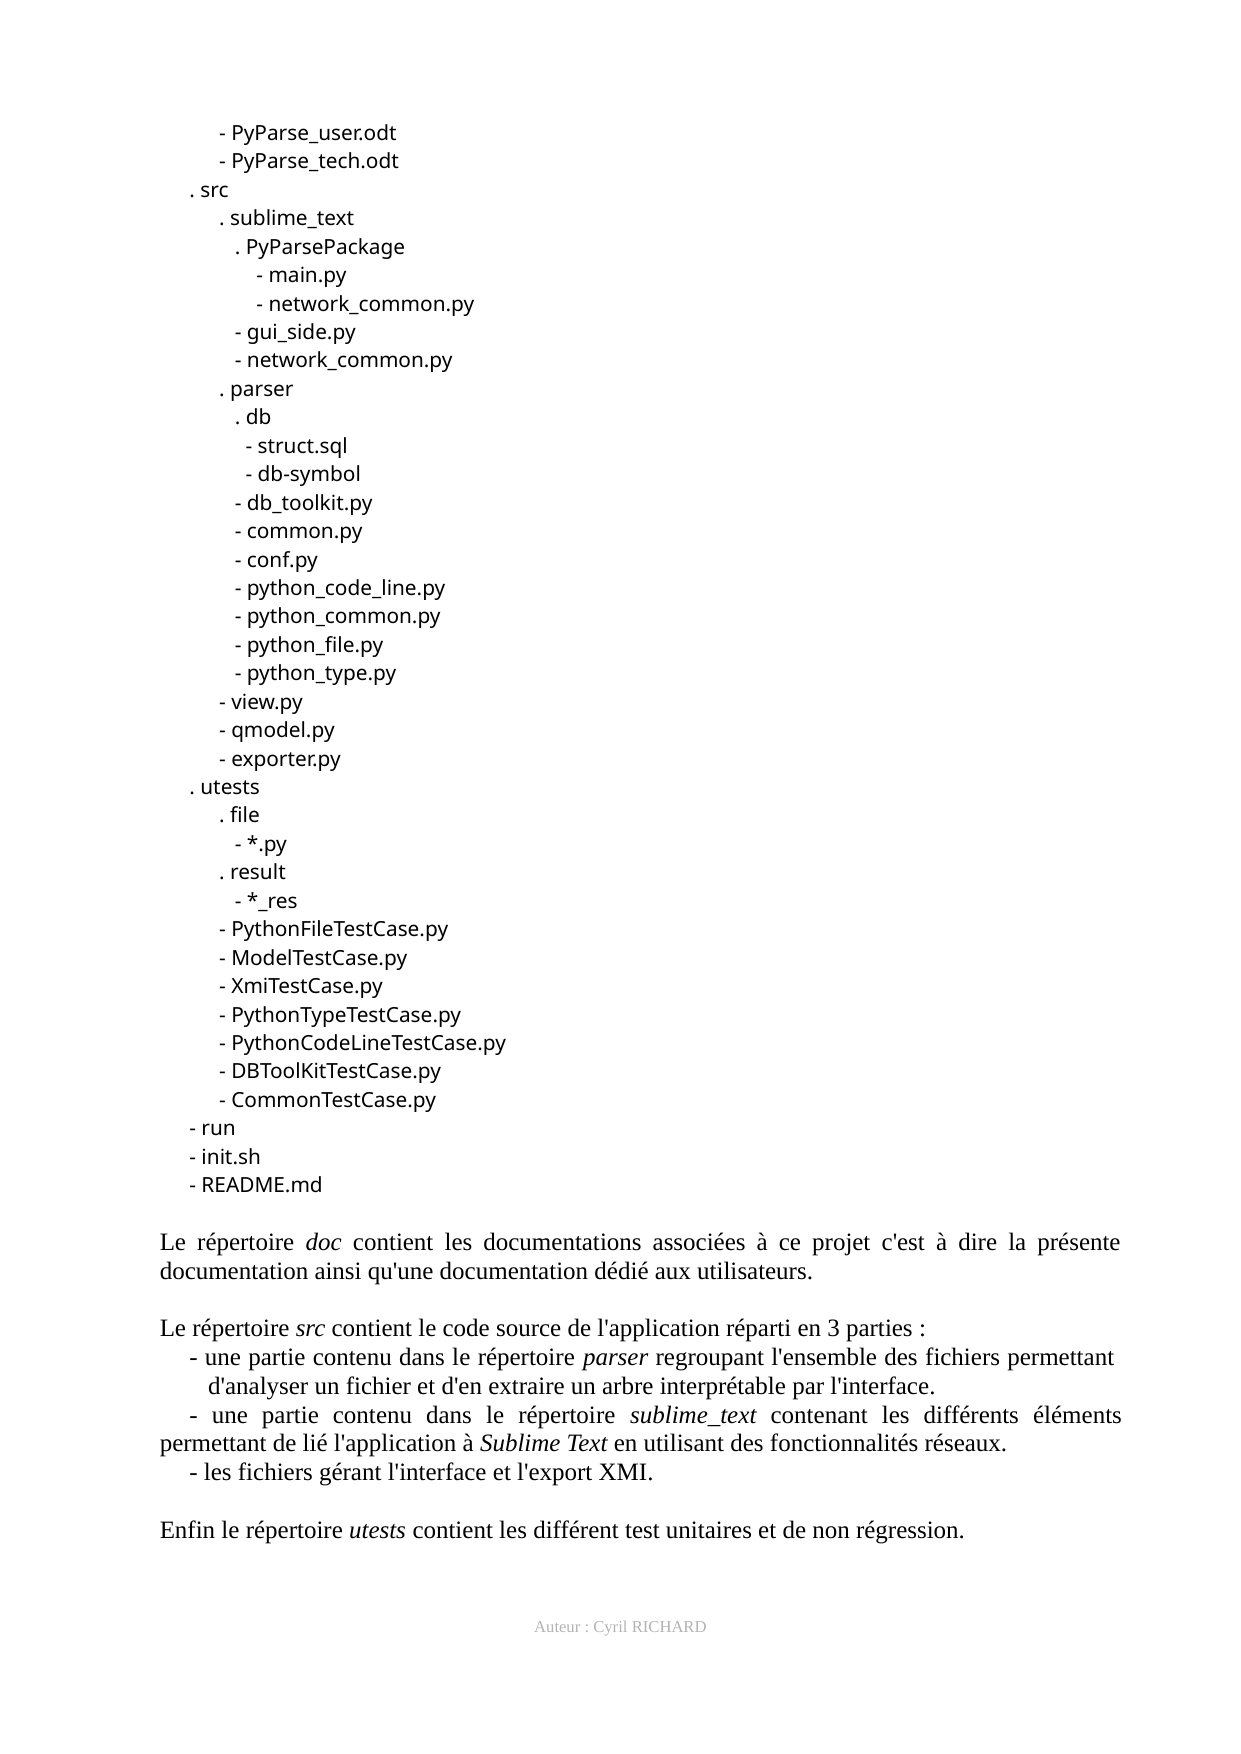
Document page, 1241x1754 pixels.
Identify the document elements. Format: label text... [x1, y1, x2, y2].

text - network_common.py [159, 346, 1122, 374]
text . file [159, 801, 1122, 829]
text - db-symbol [159, 459, 1122, 488]
text - exporter.py [159, 744, 1122, 772]
text - run [159, 1113, 1122, 1142]
text Le répertoire doc contient les documentations associées à ce projet c'est à dire la présente documentation ainsi qu'une documentation dédié aux utilisateurs. [159, 1227, 1122, 1285]
text - XmiTestCase.py [159, 971, 1122, 1000]
text - PythonFileTestCase.py [159, 914, 1122, 943]
text - python_code_line.py [159, 573, 1122, 602]
text - PyParse_tech.odt [159, 147, 1122, 175]
text Le répertoire src contient le code source de l'application réparti en 3 parties : [159, 1313, 1122, 1342]
text - gui_side.py [159, 317, 1122, 346]
text - PyParse_user.odt [159, 118, 1122, 147]
text . PyParsePackage [159, 232, 1122, 260]
text - network_common.py [159, 289, 1122, 317]
text - une partie contenu dans le répertoire sublime_text contenant les différents éléments permettant de lié l'application à Sublime Text en utilisant des fonctionnalités réseaux. [159, 1400, 1122, 1457]
text - view.py [159, 687, 1122, 715]
text - main.py [159, 260, 1122, 289]
text - python_common.py [159, 602, 1122, 630]
text - DBToolKitTestCase.py [159, 1057, 1122, 1085]
text . db [159, 402, 1122, 431]
text - python_type.py [159, 658, 1122, 687]
text - ModelTestCase.py [159, 943, 1122, 971]
text . sublime_text [159, 203, 1122, 232]
text - common.py [159, 516, 1122, 545]
text . utests [159, 772, 1122, 801]
text - conf.py [159, 545, 1122, 573]
text . result [159, 857, 1122, 886]
text - db_toolkit.py [159, 488, 1122, 516]
text - CommonTestCase.py [159, 1085, 1122, 1113]
text - PythonTypeTestCase.py [159, 1000, 1122, 1028]
text . src [159, 175, 1122, 203]
text - struct.sql [159, 431, 1122, 459]
text - qmodel.py [159, 715, 1122, 744]
text - une partie contenu dans le répertoire parser regroupant l'ensemble des fichiers permettant d'analyser un fichier et d'en extraire un arbre interprétable par l'interface. [159, 1342, 1122, 1400]
text - *.py [159, 829, 1122, 857]
text - les fichiers gérant l'interface et l'export XMI. [159, 1457, 1122, 1486]
text - README.md [159, 1170, 1122, 1199]
text - init.sh [159, 1142, 1122, 1170]
text . parser [159, 374, 1122, 402]
text - PythonCodeLineTestCase.py [159, 1028, 1122, 1057]
text - *_res [159, 886, 1122, 914]
text Enfin le répertoire utests contient les différent test unitaires et de non régression. [159, 1515, 1122, 1543]
text - python_file.py [159, 630, 1122, 658]
